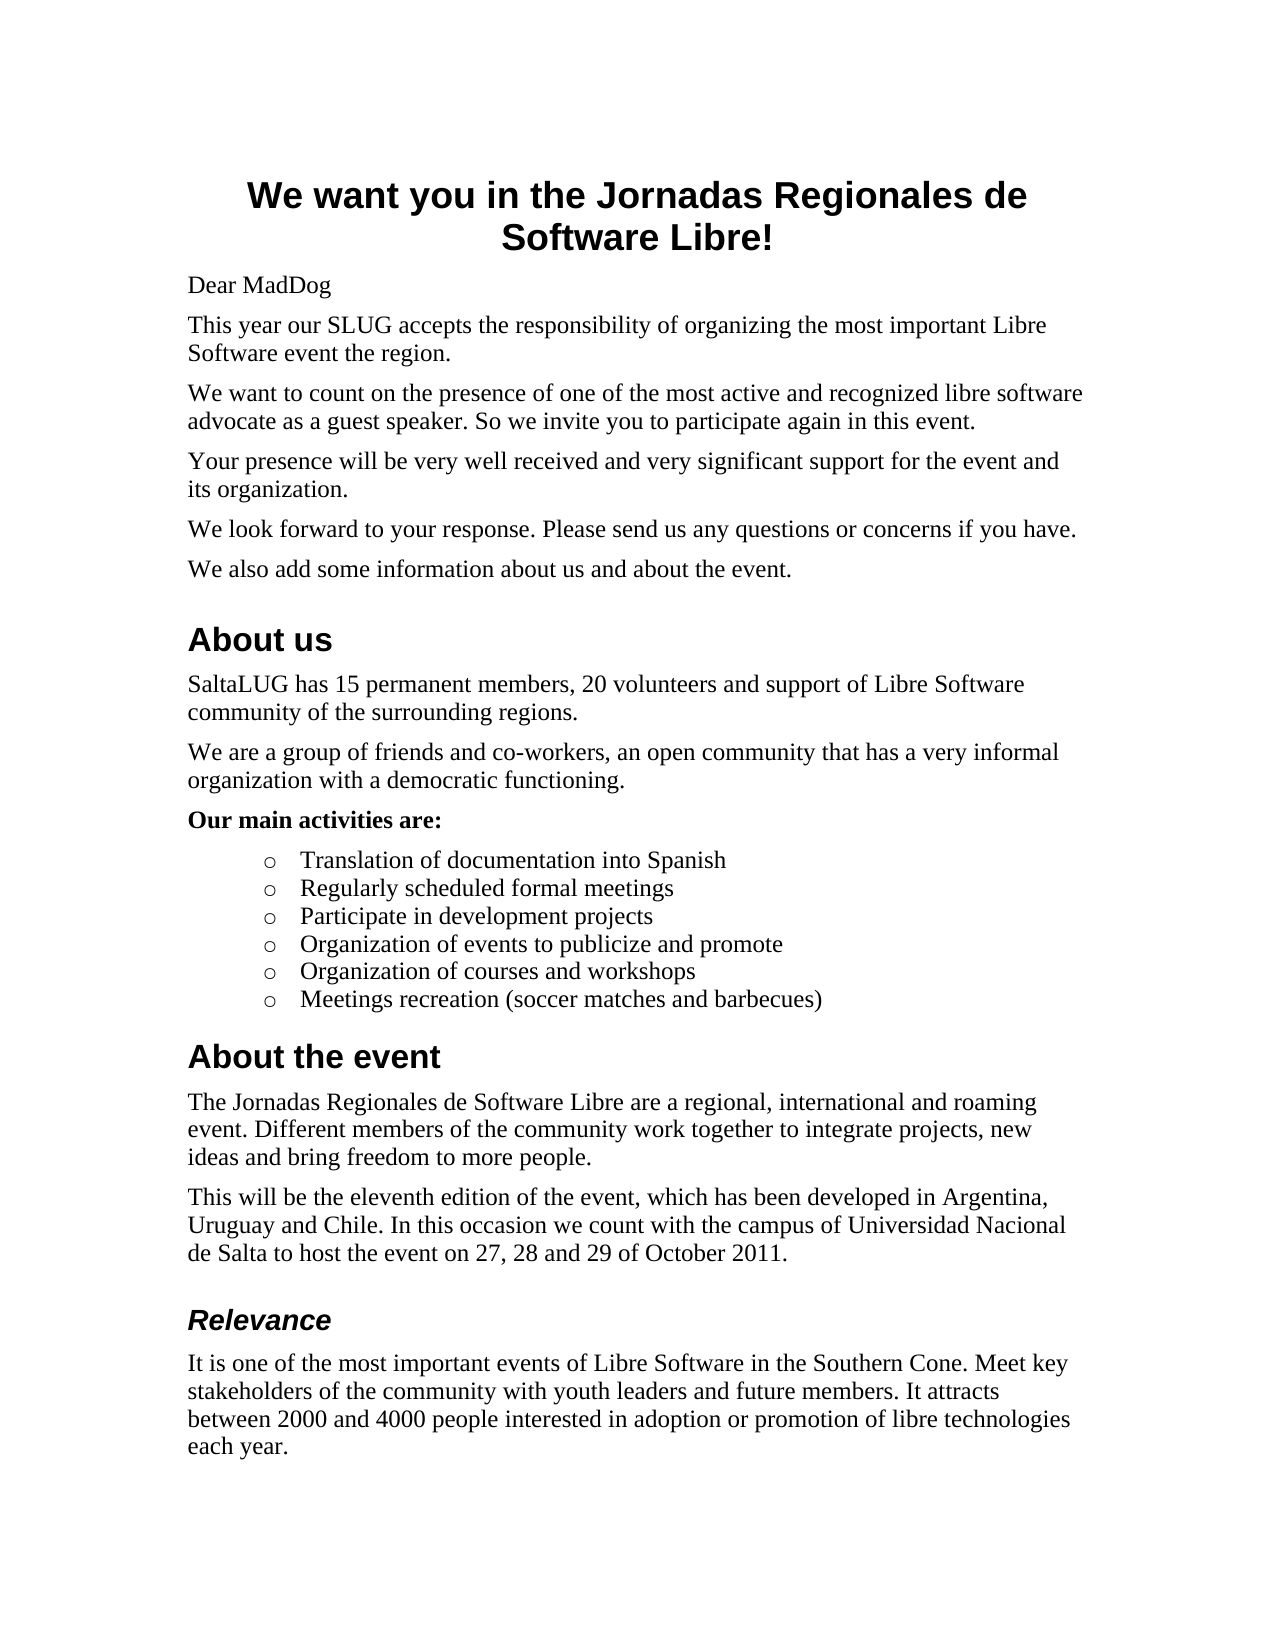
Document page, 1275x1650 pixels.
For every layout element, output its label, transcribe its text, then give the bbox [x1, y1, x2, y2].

text We also add some information about us and about the event. [187, 555, 1087, 583]
text Your presence will be very well received and very significant support for the event and its organization. [187, 447, 1087, 503]
subtitle Relevance [187, 1304, 1087, 1337]
text Our main activities are: [187, 806, 1087, 834]
text This will be the eleventh edition of the event, which has been developed in Argentina, Uruguay and Chile. In this occasion we count with the campus of Universidad Nacional de Salta to host the event on 27, 28 and 29 of October 2011. [187, 1183, 1087, 1267]
text SaltaLUG has 15 permanent members, 20 volunteers and support of Libre Software community of the surrounding regions. [187, 671, 1087, 726]
text We want to count on the presence of one of the most active and recognized libre software advocate as a guest speaker. So we invite you to participate again in this event. [187, 379, 1087, 435]
subtitle About us [187, 621, 1087, 658]
list Meetings recreation (soccer matches and barbecues) [262, 985, 1087, 1013]
list Translation of documentation into Spanish [262, 847, 1087, 874]
text We are a group of friends and co-workers, an open community that has a very informal organization with a democratic functioning. [187, 738, 1087, 794]
list Participate in development projects [262, 902, 1087, 930]
subtitle About the event [187, 1038, 1087, 1075]
text The Jornadas Regionales de Software Libre are a regional, international and roaming event. Different members of the community work together to integrate projects, new ideas and bring freedom to more people. [187, 1088, 1087, 1171]
text Dear MadDog [187, 271, 1087, 299]
list Regularly scheduled formal meetings [262, 874, 1087, 902]
list Organization of courses and workshops [262, 957, 1087, 985]
title We want you in the Jornadas Regionales de Software Libre! [187, 175, 1087, 259]
text We look forward to your response. Please send us any questions or concerns if you have. [187, 515, 1087, 543]
text It is one of the most important events of Libre Software in the Southern Cone. Meet key stakeholders of the community with youth leaders and future members. It attracts between 2000 and 4000 people interested in adoption or promotion of libre technologies each year. [187, 1349, 1087, 1460]
list Organization of events to publicize and promote [262, 930, 1087, 957]
text This year our SLUG accepts the responsibility of organizing the most important Libre Software event the region. [187, 311, 1087, 367]
